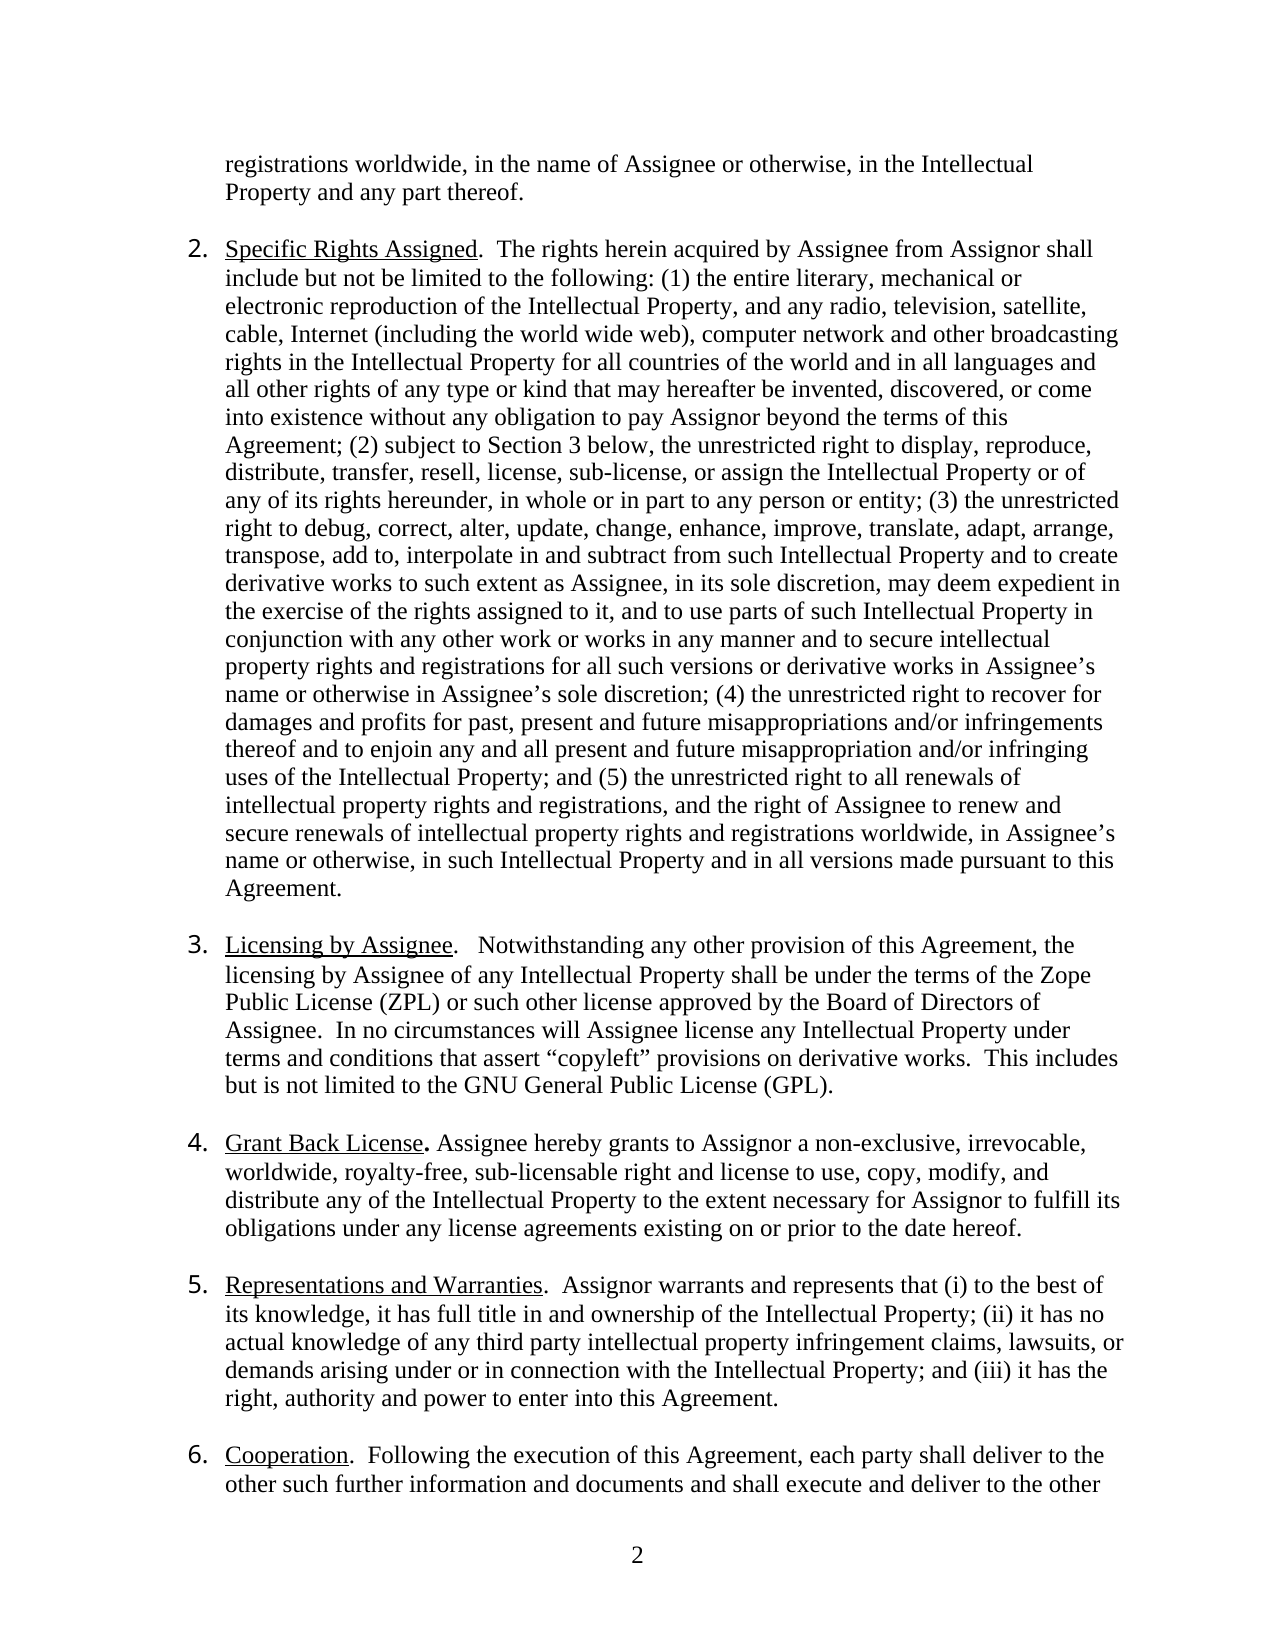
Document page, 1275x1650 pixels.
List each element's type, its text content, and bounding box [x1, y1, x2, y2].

list Specific Rights Assigned. The rights herein acquired by Assignee from Assignor shall include but not be limited to the following: (1) the entire literary, mechanical or electronic reproduction of the Intellectual Property, and any radio, television, satellite, cable, Internet (including the world wide web), computer network and other broadcasting rights in the Intellectual Property for all countries of the world and in all languages and all other rights of any type or kind that may hereafter be invented, discovered, or come into existence without any obligation to pay Assignor beyond the terms of this Agreement; (2) subject to Section 3 below, the unrestricted right to display, reproduce, distribute, transfer, resell, license, sub-license, or assign the Intellectual Property or of any of its rights hereunder, in whole or in part to any person or entity; (3) the unrestricted right to debug, correct, alter, update, change, enhance, improve, translate, adapt, arrange, transpose, add to, interpolate in and subtract from such Intellectual Property and to create derivative works to such extent as Assignee, in its sole discretion, may deem expedient in the exercise of the rights assigned to it, and to use parts of such Intellectual Property in conjunction with any other work or works in any manner and to secure intellectual property rights and registrations for all such versions or derivative works in Assignee’s name or otherwise in Assignee’s sole discretion; (4) the unrestricted right to recover for damages and profits for past, present and future misappropriations and/or infringements thereof and to enjoin any and all present and future misappropriation and/or infringing uses of the Intellectual Property; and (5) the unrestricted right to all renewals of intellectual property rights and registrations, and the right of Assignee to renew and secure renewals of intellectual property rights and registrations worldwide, in Assignee’s name or otherwise, in such Intellectual Property and in all versions made pursuant to this Agreement. [187, 230, 1125, 902]
list Cooperation. Following the execution of this Agreement, each party shall deliver to the other such further information and documents and shall execute and deliver to the other [187, 1436, 1125, 1498]
list registrations worldwide, in the name of Assignee or otherwise, in the Intellectual Property and any part thereof. [187, 150, 1125, 205]
list Licensing by Assignee. Notwithstanding any other provision of this Agreement, the licensing by Assignee of any Intellectual Property shall be under the terms of the Zope Public License (ZPL) or such other license approved by the Board of Directors of Assignee. In no circumstances will Assignee license any Intellectual Property under terms and conditions that assert “copyleft” provisions on derivative works. This includes but is not limited to the GNU General Public License (GPL). [187, 927, 1125, 1099]
list Representations and Warranties. Assignor warrants and represents that (i) to the best of its knowledge, it has full title in and ownership of the Intellectual Property; (ii) it has no actual knowledge of any third party intellectual property infringement claims, lawsuits, or demands arising under or in connection with the Intellectual Property; and (iii) it has the right, authority and power to enter into this Agreement. [187, 1267, 1125, 1411]
list Grant Back License. Assignee hereby grants to Assignor a non-exclusive, irrevocable, worldwide, royalty-free, sub-licensable right and license to use, copy, modify, and distribute any of the Intellectual Property to the extent necessary for Assignor to fulfill its obligations under any license agreements existing on or prior to the date hereof. [187, 1124, 1125, 1242]
